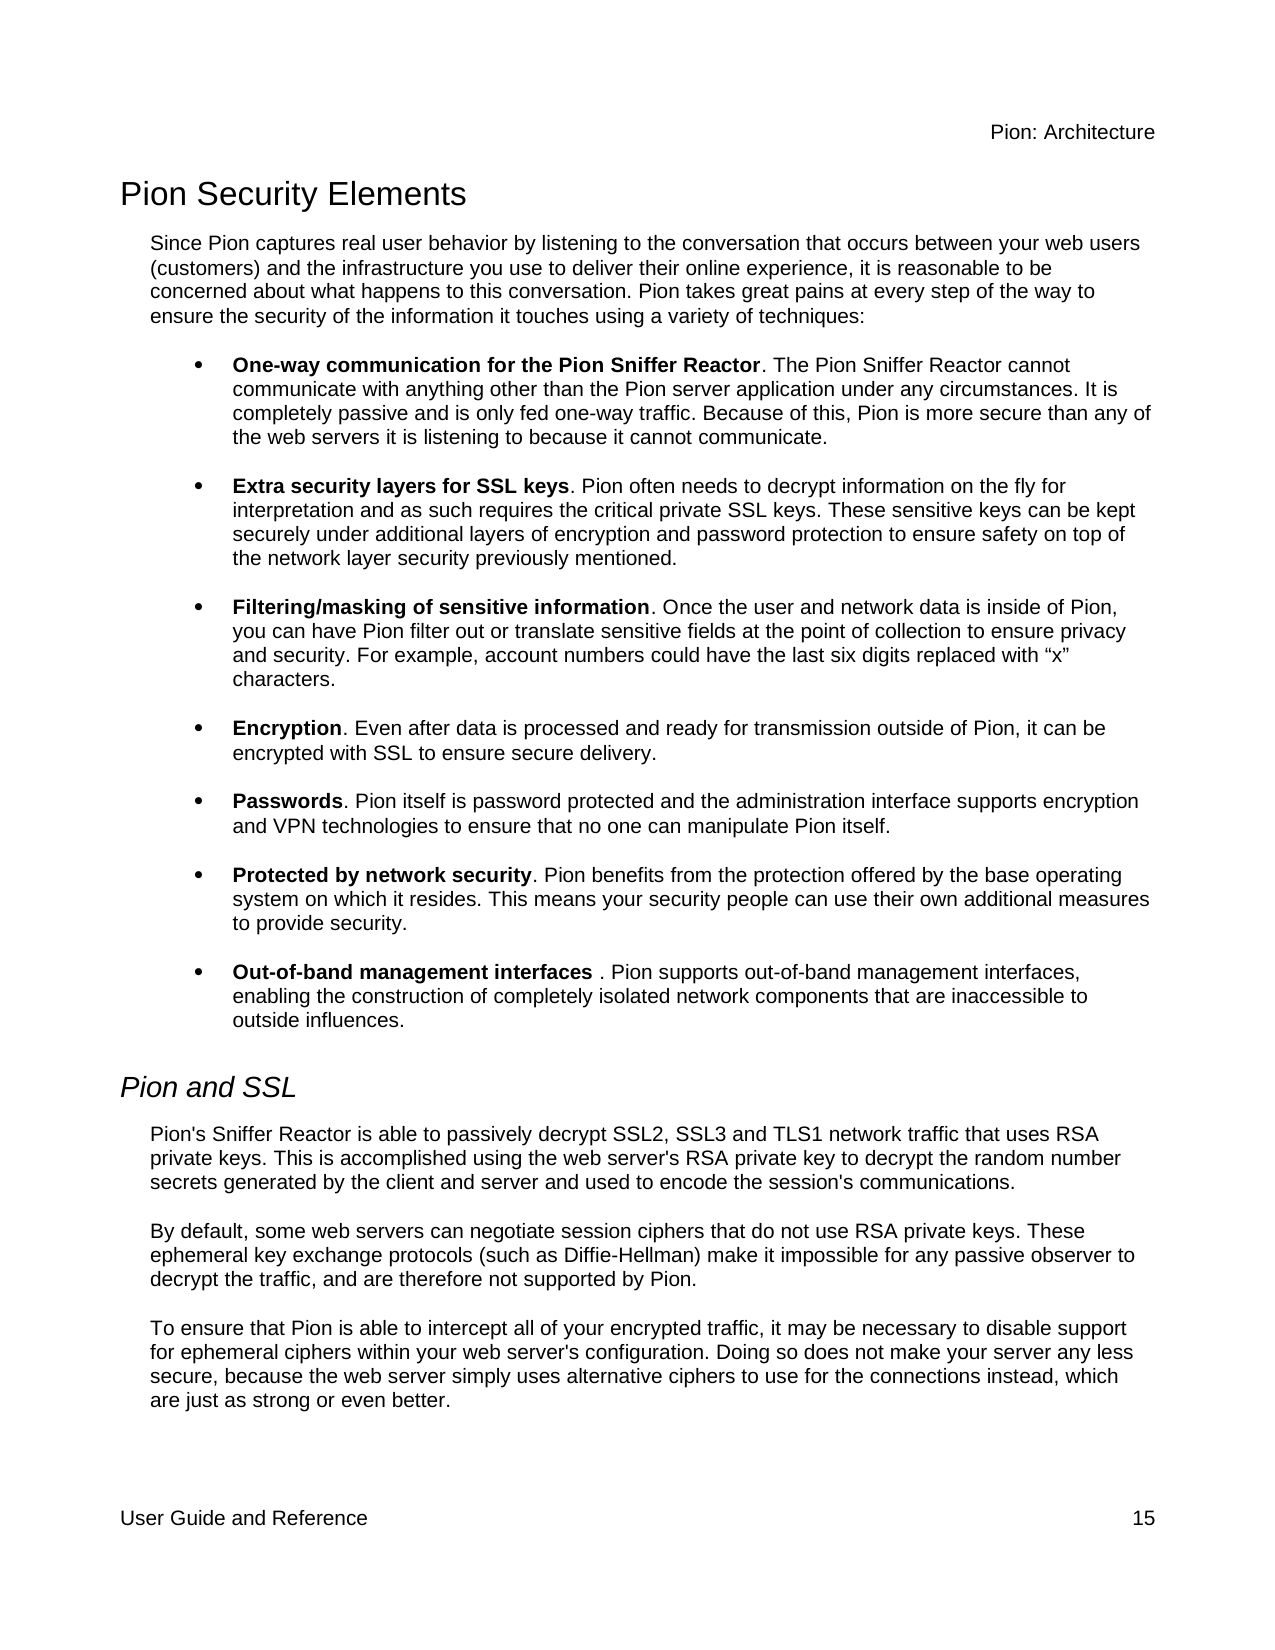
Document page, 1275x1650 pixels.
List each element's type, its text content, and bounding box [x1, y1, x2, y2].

list Passwords. Pion itself is password protected and the administration interface supports encryption and VPN technologies to ensure that no one can manipulate Pion itself. [195, 789, 1155, 838]
list Encryption. Even after data is processed and ready for transmission outside of Pion, it can be encrypted with SSL to ensure secure delivery. [195, 716, 1155, 764]
text By default, some web servers can negotiate session ciphers that do not use RSA private keys. These ephemeral key exchange protocols (such as Diffie-Hellman) make it impossible for any passive observer to decrypt the traffic, and are therefore not supported by Pion. [150, 1219, 1155, 1291]
text Since Pion captures real user behavior by listening to the conversation that occurs between your web users (customers) and the infrastructure you use to deliver their online experience, it is reasonable to be concerned about what happens to this conversation. Pion takes great pains at every step of the way to ensure the security of the information it touches using a variety of techniques: [150, 231, 1155, 328]
list Protected by network security. Pion benefits from the protection offered by the base operating system on which it resides. This means your security people can use their own additional measures to provide security. [195, 863, 1155, 935]
text To ensure that Pion is able to intercept all of your encrypted traffic, it may be necessary to disable support for ephemeral ciphers within your web server's configuration. Doing so does not make your server any less secure, because the web server simply uses alternative ciphers to use for the connections instead, which are just as strong or even better. [150, 1316, 1155, 1412]
subtitle Pion and SSL [120, 1069, 1155, 1103]
list Extra security layers for SSL keys. Pion often needs to decrypt information on the fly for interpretation and as such requires the critical private SSL keys. These sensitive keys can be kept securely under additional layers of encryption and password protection to ensure safety on top of the network layer security previously mentioned. [195, 474, 1155, 570]
text Pion's Sniffer Reactor is able to passively decrypt SSL2, SSL3 and TLS1 network traffic that uses RSA private keys. This is accomplished using the web server's RSA private key to decrypt the random number secrets generated by the client and server and used to encode the session's communications. [150, 1122, 1155, 1194]
list Out-of-band management interfaces . Pion supports out-of-band management interfaces, enabling the construction of completely isolated network components that are inaccessible to outside influences. [195, 960, 1155, 1032]
list One-way communication for the Pion Sniffer Reactor. The Pion Sniffer Reactor cannot communicate with anything other than the Pion server application under any circumstances. It is completely passive and is only fed one-way traffic. Because of this, Pion is more secure than any of the web servers it is listening to because it cannot communicate. [195, 353, 1155, 449]
list Filtering/masking of sensitive information. Once the user and network data is inside of Pion, you can have Pion filter out or translate sensitive fields at the point of collection to ensure privacy and security. For example, account numbers could have the last six digits replaced with “x” characters. [195, 595, 1155, 691]
subtitle Pion Security Elements [120, 174, 1155, 213]
